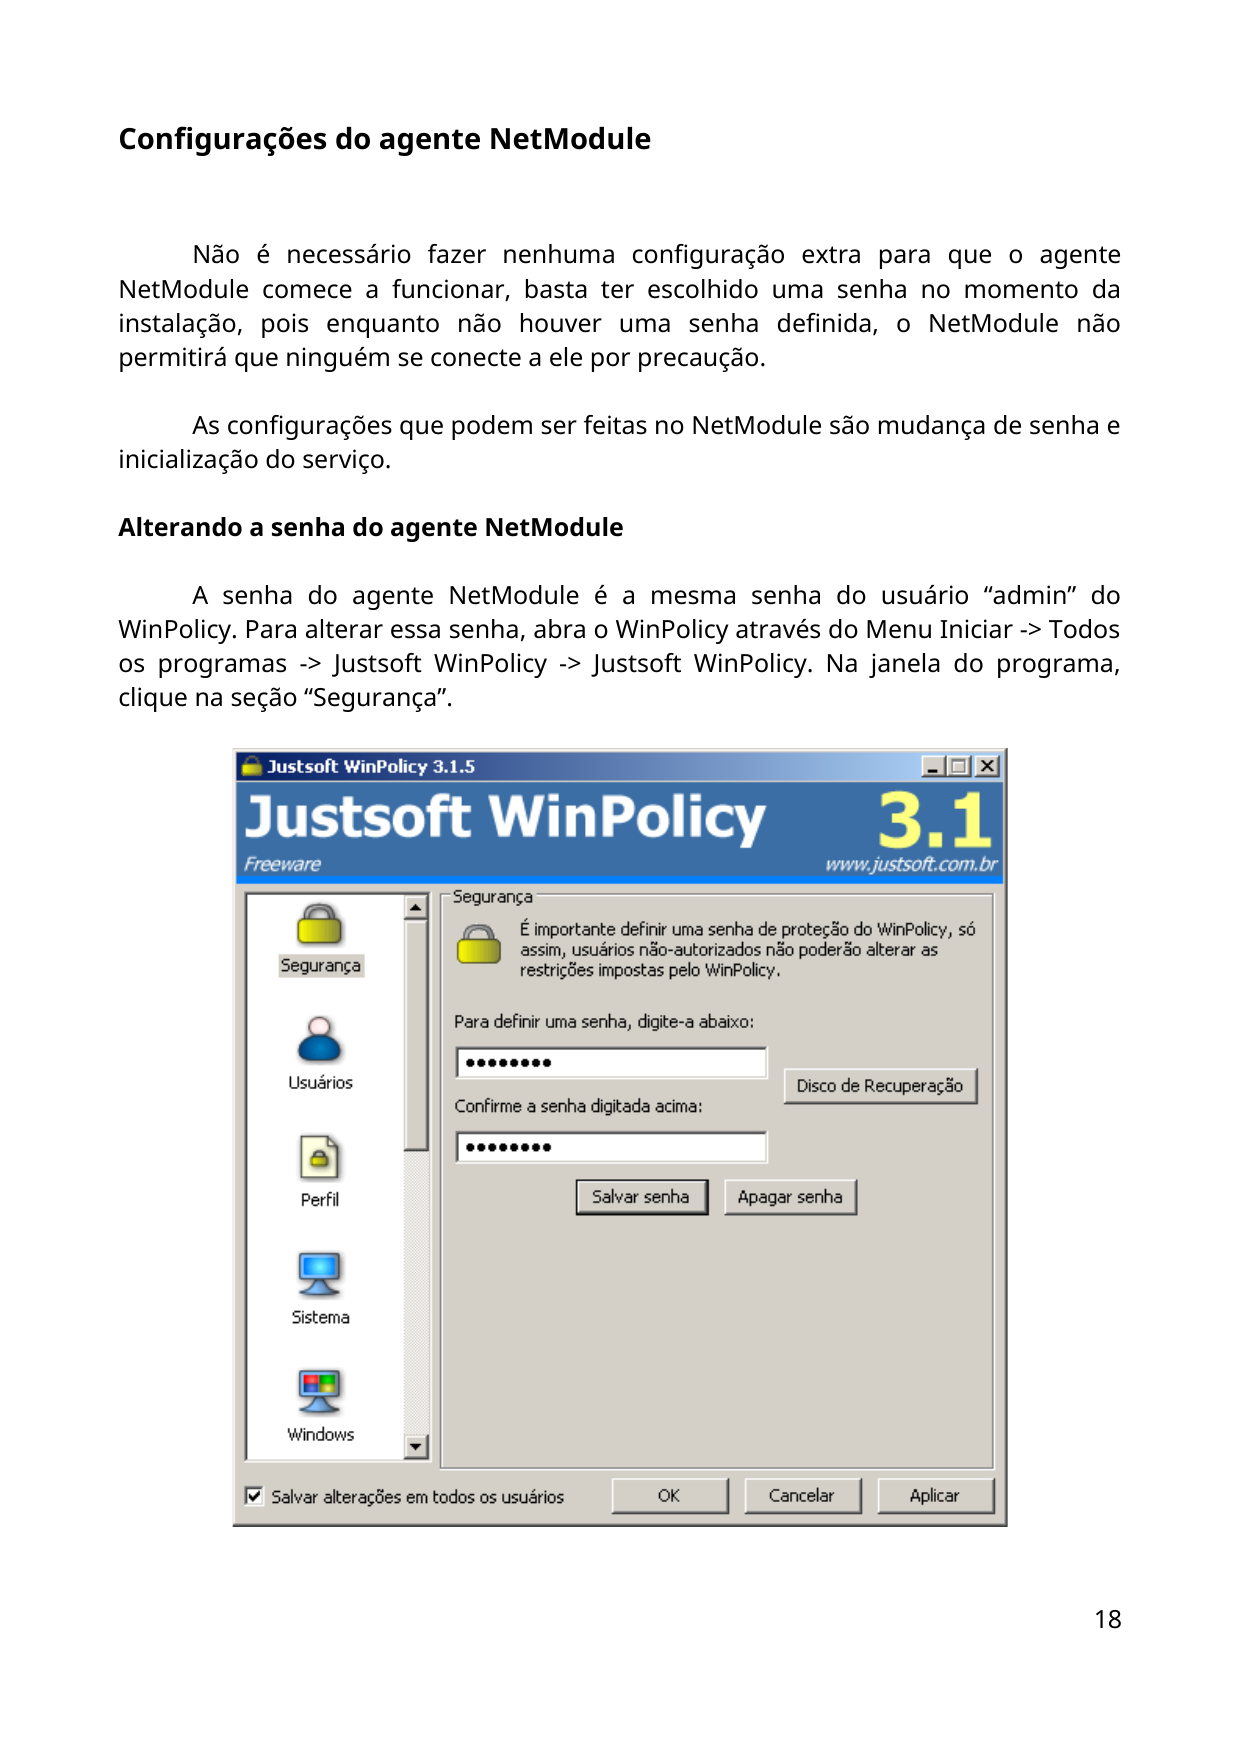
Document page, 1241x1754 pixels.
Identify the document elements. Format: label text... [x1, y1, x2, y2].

text A senha do agente NetModule é a mesma senha do usuário “admin” do WinPolicy. Para alterar essa senha, abra o WinPolicy através do Menu Iniciar -> Todos os programas -> Justsoft WinPolicy -> Justsoft WinPolicy. Na janela do programa, clique na seção “Segurança”. [118, 578, 1122, 714]
text Configurações do agente NetModule [118, 118, 1122, 158]
picture [232, 748, 1008, 1527]
text Alterando a senha do agente NetModule [118, 510, 1122, 544]
text Não é necessário fazer nenhuma configuração extra para que o agente NetModule comece a funcionar, basta ter escolhido uma senha no momento da instalação, pois enquanto não houver uma senha definida, o NetModule não permitirá que ninguém se conecte a ele por precaução. [118, 237, 1122, 373]
text As configurações que podem ser feitas no NetModule são mudança de senha e inicialização do serviço. [118, 407, 1122, 476]
